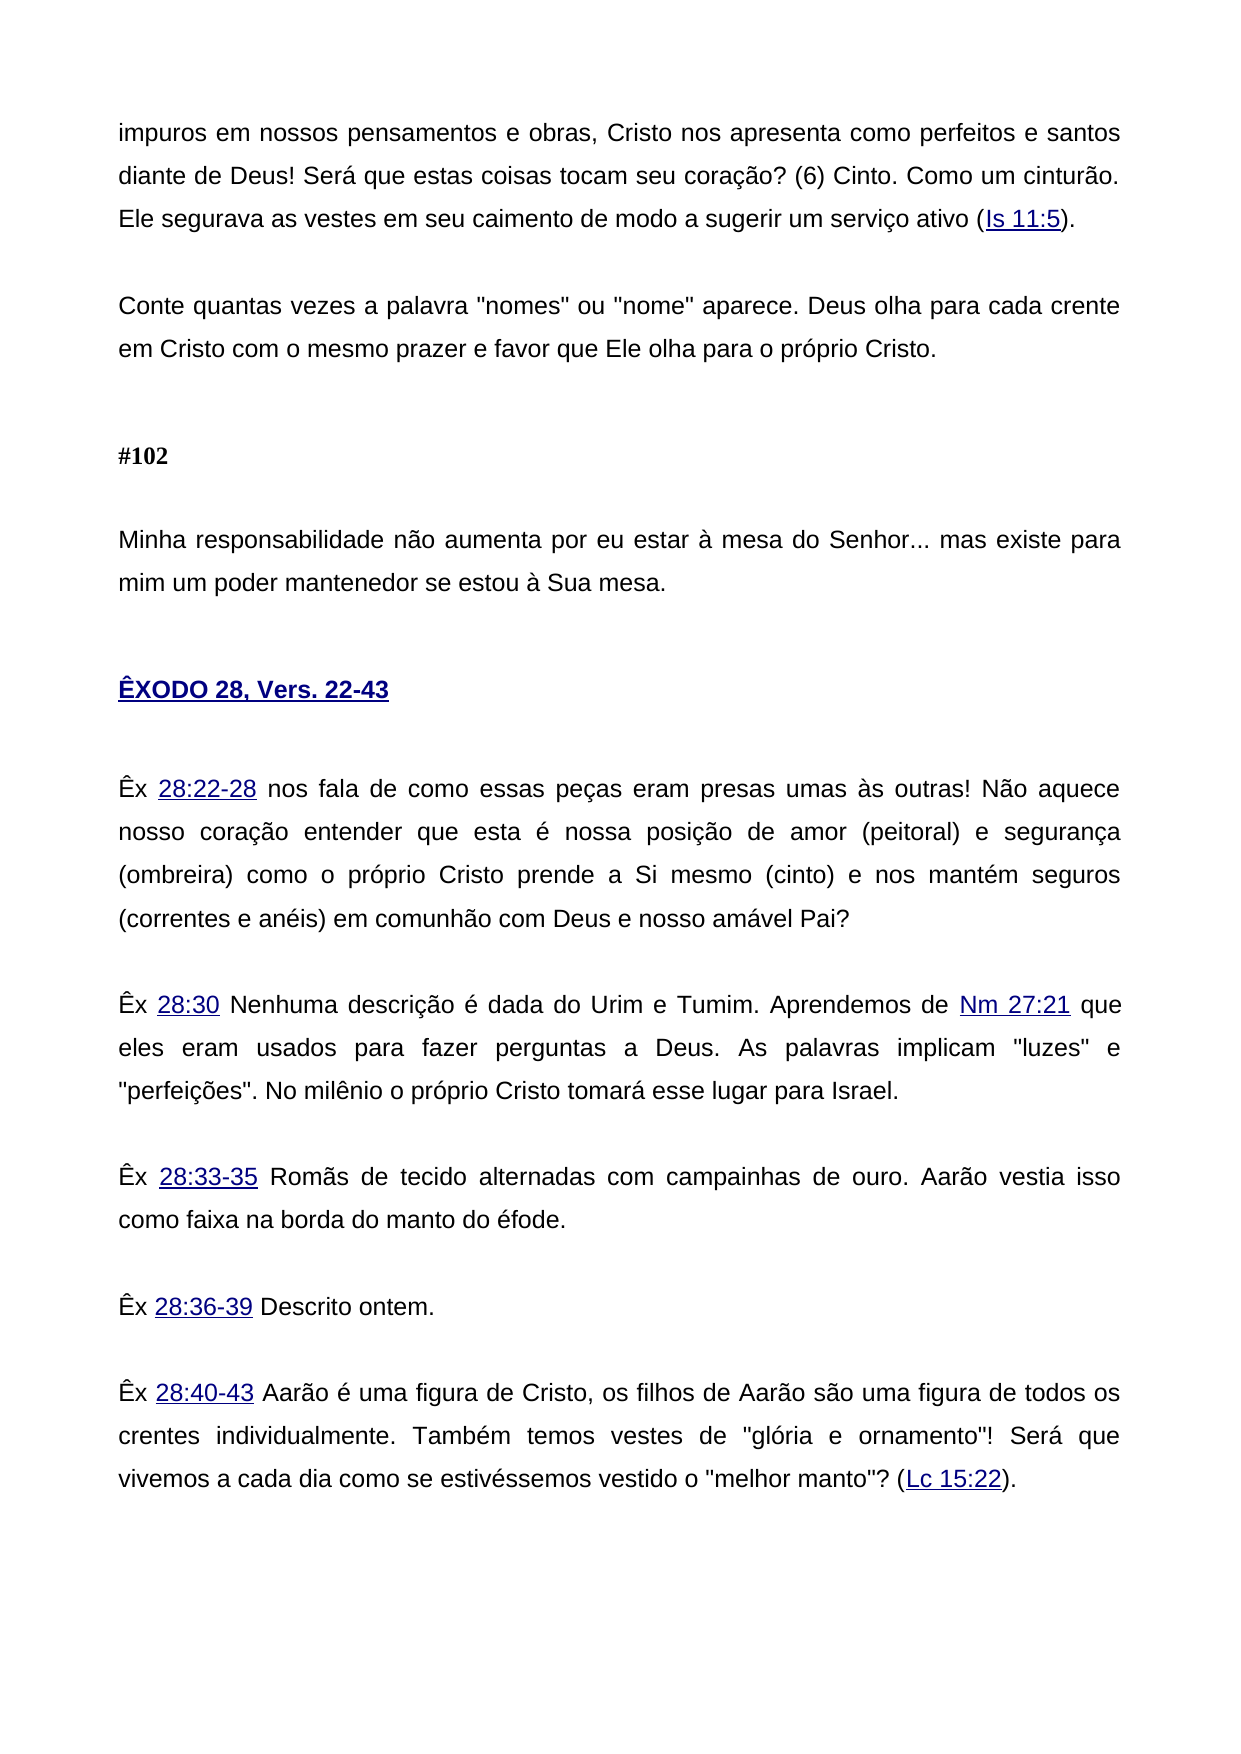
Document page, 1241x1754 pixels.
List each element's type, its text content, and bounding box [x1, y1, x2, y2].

text Êx 28:36-39 Descrito ontem. [118, 1292, 1122, 1320]
subtitle ÊXODO 28, Vers. 22-43 [118, 675, 1122, 704]
text impuros em nossos pensamentos e obras, Cristo nos apresenta como perfeitos e santos diante de Deus! Será que estas coisas tocam seu coração? (6) Cinto. Como um cinturão. Ele segurava as vestes em seu caimento de modo a sugerir um serviço ativo (Is 11:5). [118, 118, 1122, 233]
text Êx 28:30 Nenhuma descrição é dada do Urim e Tumim. Aprendemos de Nm 27:21 que eles eram usados para fazer perguntas a Deus. As palavras implicam "luzes" e "perfeições". No milênio o próprio Cristo tomará esse lugar para Israel. [118, 990, 1122, 1105]
text Êx 28:22-28 nos fala de como essas peças eram presas umas às outras! Não aquece nosso coração entender que esta é nossa posição de amor (peitoral) e segurança (ombreira) como o próprio Cristo prende a Si mesmo (cinto) e nos mantém seguros (correntes e anéis) em comunhão com Deus e nosso amável Pai? [118, 774, 1122, 932]
text Minha responsabilidade não aumenta por eu estar à mesa do Senhor... mas existe para mim um poder mantenedor se estou à Sua mesa. [118, 525, 1122, 597]
text Êx 28:40-43 Aarão é uma figura de Cristo, os filhos de Aarão são uma figura de todos os crentes individualmente. Também temos vestes de "glória e ornamento"! Será que vivemos a cada dia como se estivéssemos vestido o "melhor manto"? (Lc 15:22). [118, 1378, 1122, 1493]
text Conte quantas vezes a palavra "nomes" ou "nome" aparece. Deus olha para cada crente em Cristo com o mesmo prazer e favor que Ele olha para o próprio Cristo. [118, 291, 1122, 362]
text Êx 28:33-35 Romãs de tecido alternadas com campainhas de ouro. Aarão vestia isso como faixa na borda do manto do éfode. [118, 1162, 1122, 1234]
subtitle #102 [118, 441, 1122, 469]
